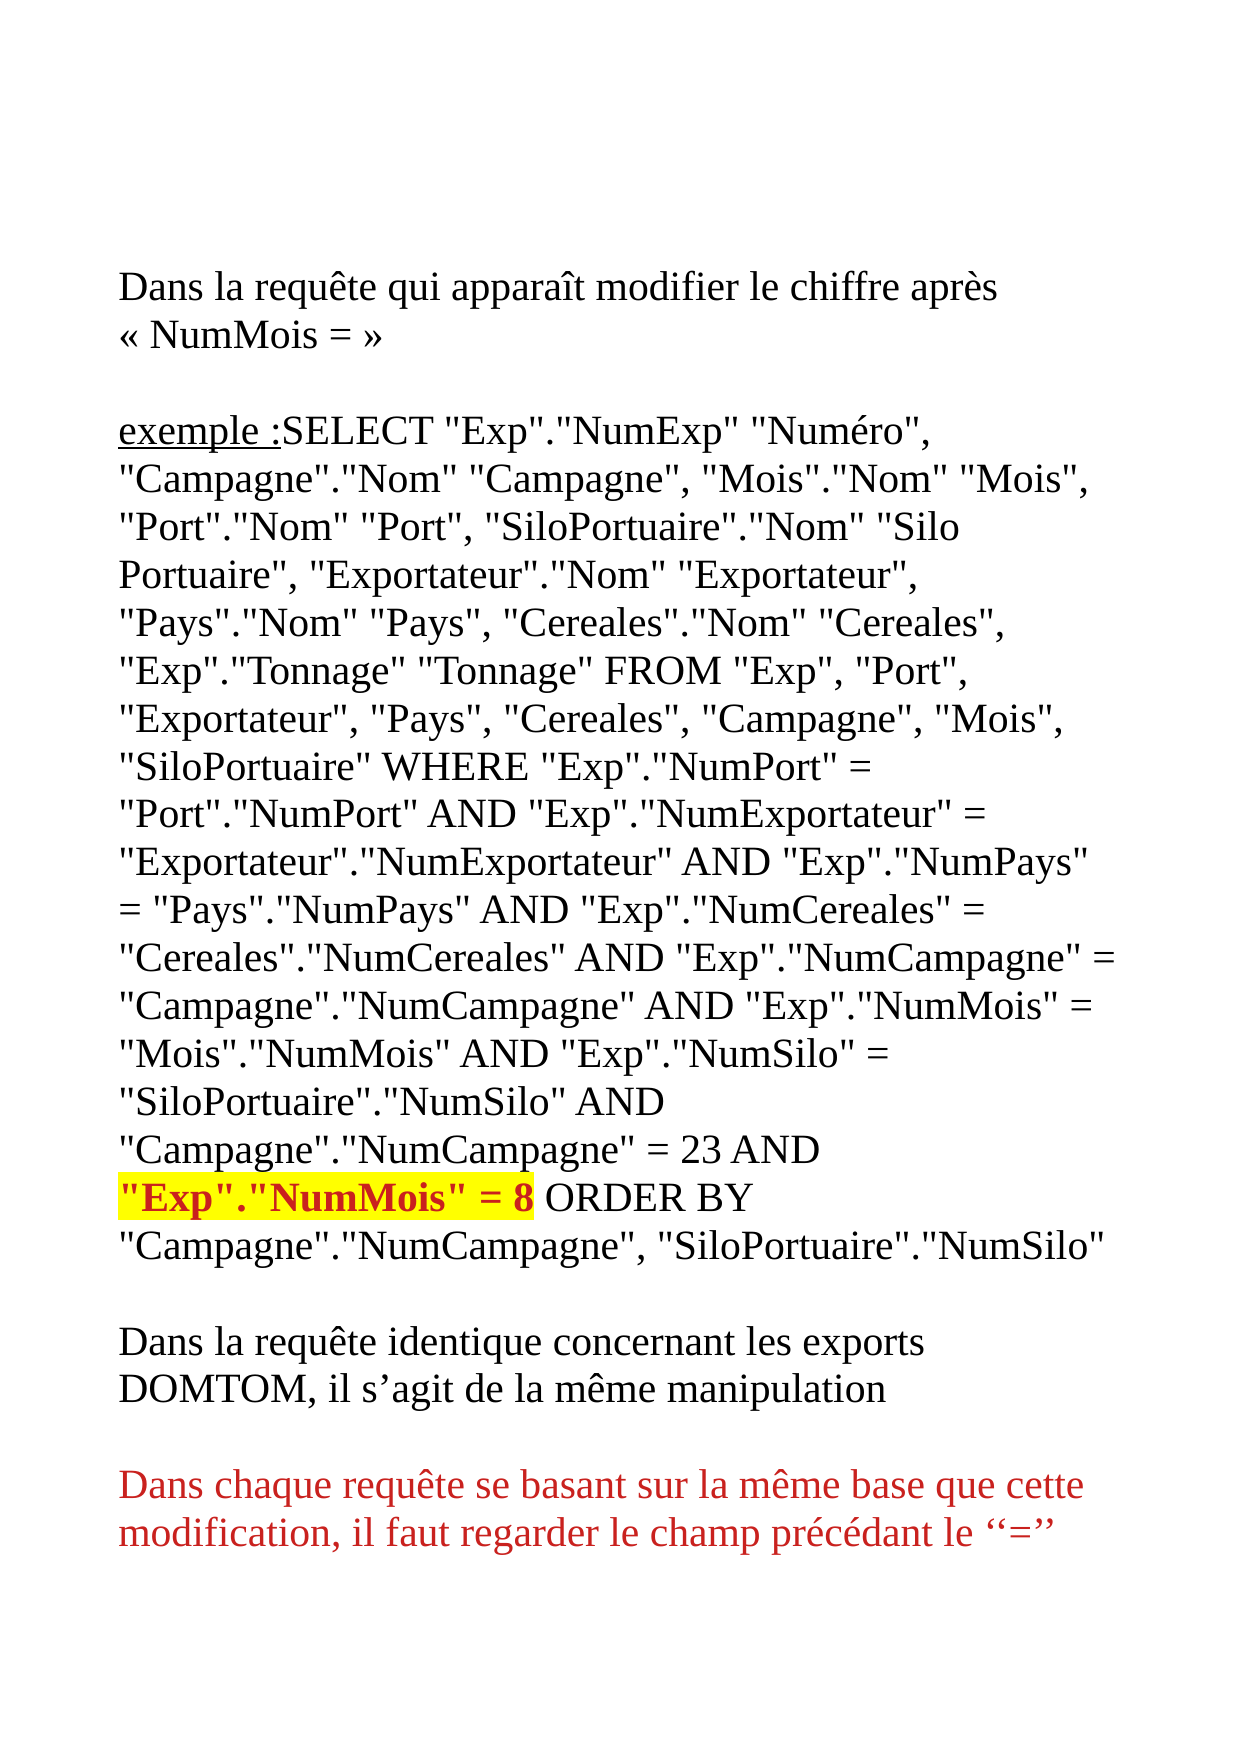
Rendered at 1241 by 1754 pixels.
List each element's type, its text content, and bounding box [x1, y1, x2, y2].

text Dans la requête identique concernant les exports DOMTOM, il s’agit de la même manipulation [118, 1316, 1122, 1412]
text exemple :SELECT "Exp"."NumExp" "Numéro", "Campagne"."Nom" "Campagne", "Mois"."Nom" "Mois", "Port"."Nom" "Port", "SiloPortuaire"."Nom" "Silo Portuaire", "Exportateur"."Nom" "Exportateur", "Pays"."Nom" "Pays", "Cereales"."Nom" "Cereales", "Exp"."Tonnage" "Tonnage" FROM "Exp", "Port", "Exportateur", "Pays", "Cereales", "Campagne", "Mois", "SiloPortuaire" WHERE "Exp"."NumPort" = "Port"."NumPort" AND "Exp"."NumExportateur" = "Exportateur"."NumExportateur" AND "Exp"."NumPays" = "Pays"."NumPays" AND "Exp"."NumCereales" = "Cereales"."NumCereales" AND "Exp"."NumCampagne" = "Campagne"."NumCampagne" AND "Exp"."NumMois" = "Mois"."NumMois" AND "Exp"."NumSilo" = "SiloPortuaire"."NumSilo" AND "Campagne"."NumCampagne" = 23 AND "Exp"."NumMois" = 8 ORDER BY "Campagne"."NumCampagne", "SiloPortuaire"."NumSilo" [118, 406, 1122, 1268]
text Dans chaque requête se basant sur la même base que cette modification, il faut regarder le champ précédant le ‘‘=’’ [118, 1460, 1122, 1556]
text Dans la requête qui apparaît modifier le chiffre après « NumMois = » [118, 262, 1122, 358]
